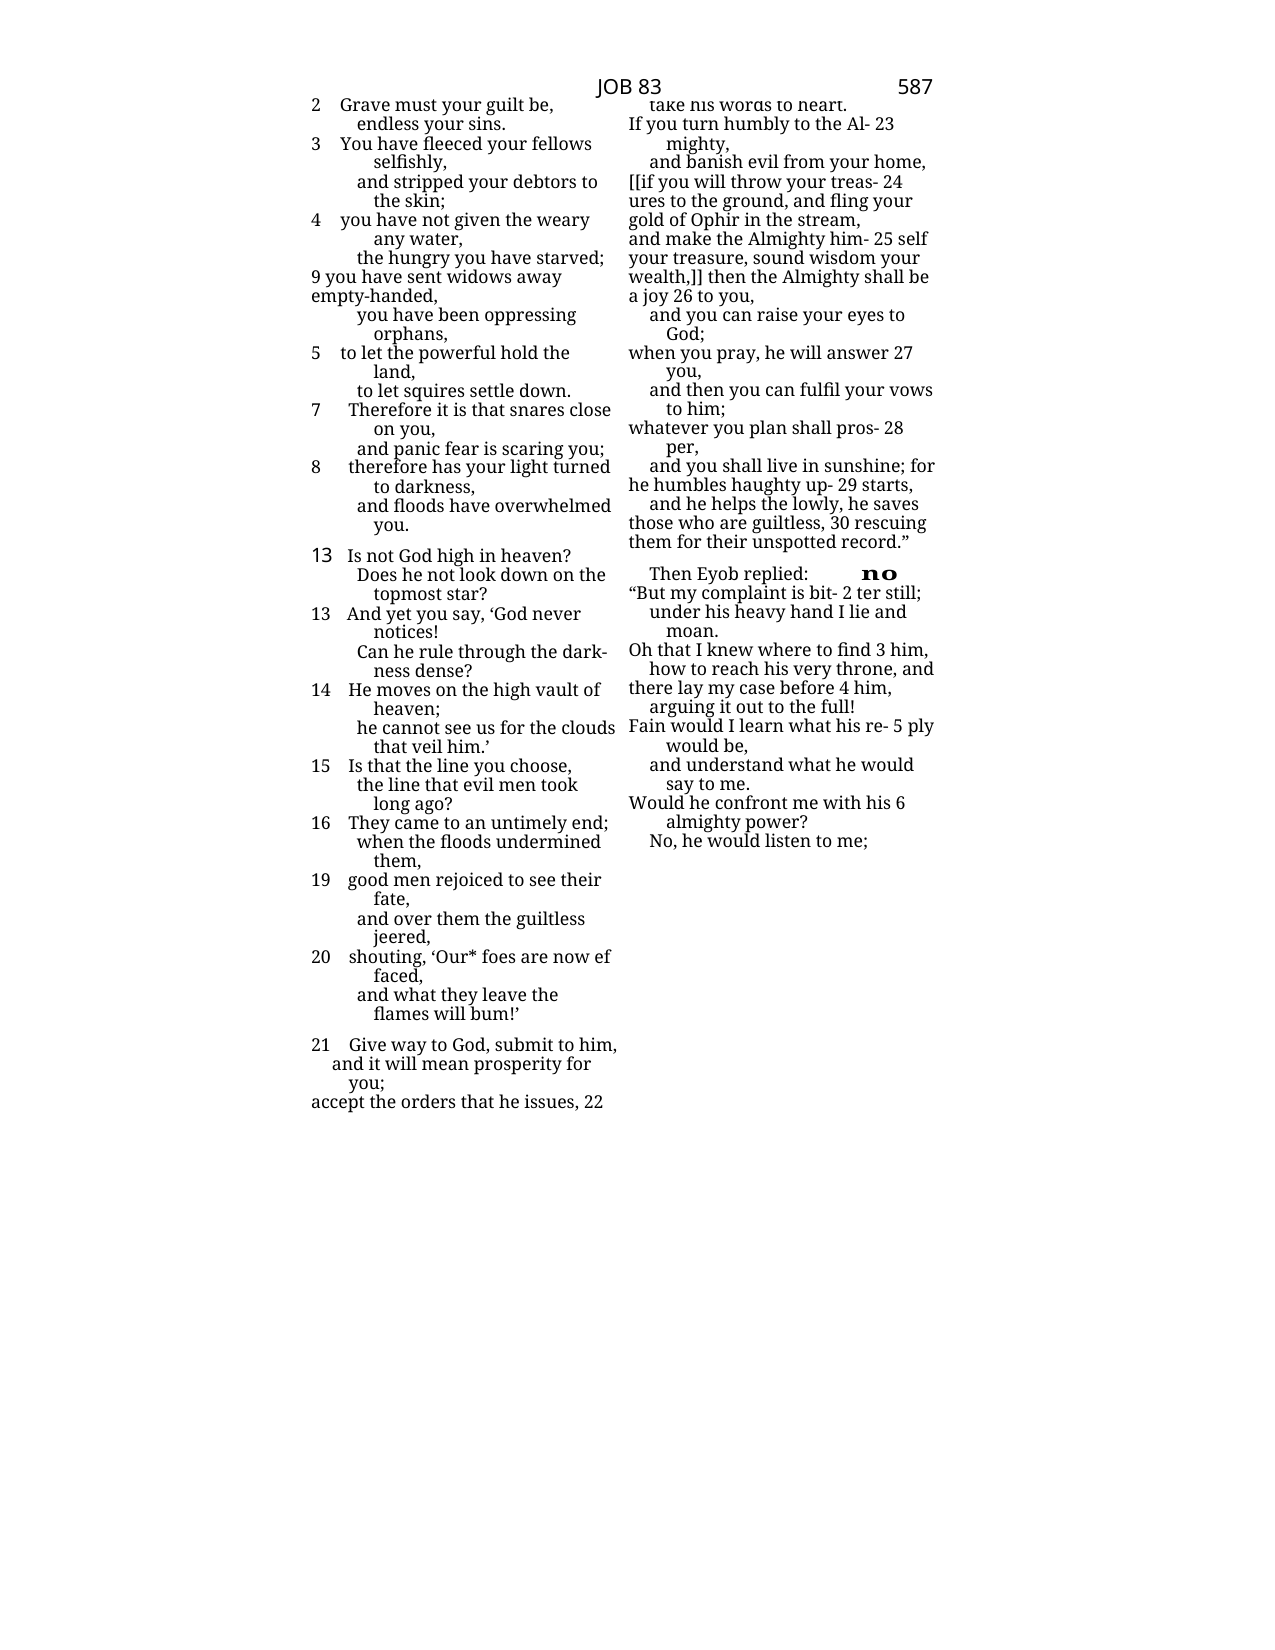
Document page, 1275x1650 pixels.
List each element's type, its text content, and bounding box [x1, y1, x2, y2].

list You have fleeced your fellows [311, 135, 618, 154]
text Does he not look down on the topmost star? [357, 567, 618, 605]
list Is that the line you choose, [311, 757, 618, 776]
text accept the orders that he issues, 22 [311, 1093, 618, 1112]
text the line that evil men took long ago? [357, 776, 618, 814]
text endless your sins. [357, 116, 618, 135]
text and stripped your debtors to the skin; [357, 173, 618, 211]
list therefore has your light turned [311, 459, 618, 478]
text and it will mean prosperity for you; [332, 1055, 618, 1093]
text when you pray, he will answer 27 [628, 344, 935, 363]
text on you, [373, 421, 618, 440]
list Therefore it is that snares close [311, 402, 618, 421]
text and banish evil from your home, [649, 154, 935, 173]
text and panic fear is scaring you; [357, 440, 618, 459]
text fate, [373, 891, 618, 910]
text heaven; [373, 700, 618, 719]
text Fain would I learn what his re- 5 ply would be, [628, 718, 935, 756]
text [[if you will throw your treas- 24 ures to the ground, and fling your gold of Ophir in the stream, [628, 173, 935, 230]
list you have not given the weary [311, 211, 618, 230]
text No, he would listen to me; [649, 832, 935, 851]
text Can he rule through the dark­ness dense? [357, 643, 618, 681]
text If you turn humbly to the Al- 23 mighty, [628, 116, 935, 154]
text and then you can fulfil your vows to him; [649, 381, 935, 419]
text and make the Almighty him- 25 self your treasure, sound wisdom your wealth,]] then the Almighty shall be a joy 26 to you, [628, 230, 935, 306]
text “But my complaint is bit- 2 ter still; [628, 584, 935, 603]
text land, [373, 363, 618, 382]
text and floods have overwhelmed you. [357, 497, 618, 535]
text Would he confront me with his 6 almighty power? [628, 794, 935, 832]
list Give way to God, submit to him, [311, 1038, 618, 1055]
list good men rejoiced to see their [311, 872, 618, 891]
list And yet you say, ‘God never [311, 605, 618, 624]
text Oh that I knew where to find 3 him, [628, 641, 935, 661]
text arguing it out to the full! [649, 699, 935, 718]
list shouting, ‘Our* foes are now ef­ [311, 948, 618, 967]
list He moves on the high vault of [311, 681, 618, 700]
text Then Eyob replied: no [649, 565, 935, 584]
text and you shall live in sunshine; for he humbles haughty up- 29 starts, [628, 457, 935, 496]
text he cannot see us for the clouds that veil him.’ [357, 719, 618, 757]
text to darkness, [373, 478, 618, 497]
text notices! [373, 624, 618, 643]
text when the floods undermined them, [357, 833, 618, 872]
text and over them the guiltless jeered, [357, 910, 618, 948]
text and what they leave the flames will bum!’ [357, 986, 618, 1024]
text you, [666, 363, 935, 381]
text take his words to heart. [628, 97, 935, 116]
text to let squires settle down. [357, 382, 618, 402]
text you have been oppressing orphans, [357, 306, 618, 344]
text and he helps the lowly, he saves those who are guiltless, 30 rescuing them for their un­spotted record.” [628, 496, 935, 553]
list Grave must your guilt be, [311, 97, 618, 116]
text and understand what he would say to me. [649, 756, 935, 794]
list Is not God high in heaven? [311, 547, 618, 567]
text the hungry you have starved; 9 you have sent widows away empty-handed, [311, 249, 618, 306]
text any water, [373, 230, 618, 249]
list to let the powerful hold the [311, 344, 618, 363]
text and you can raise your eyes to God; [649, 306, 935, 344]
text whatever you plan shall pros- 28 per, [628, 419, 935, 457]
text how to reach his very throne, and there lay my case before 4 him, [628, 661, 935, 699]
text under his heavy hand I lie and moan. [649, 603, 935, 641]
list They came to an untimely end; [311, 814, 618, 833]
text selfishly, [373, 154, 618, 173]
text faced, [373, 967, 618, 986]
